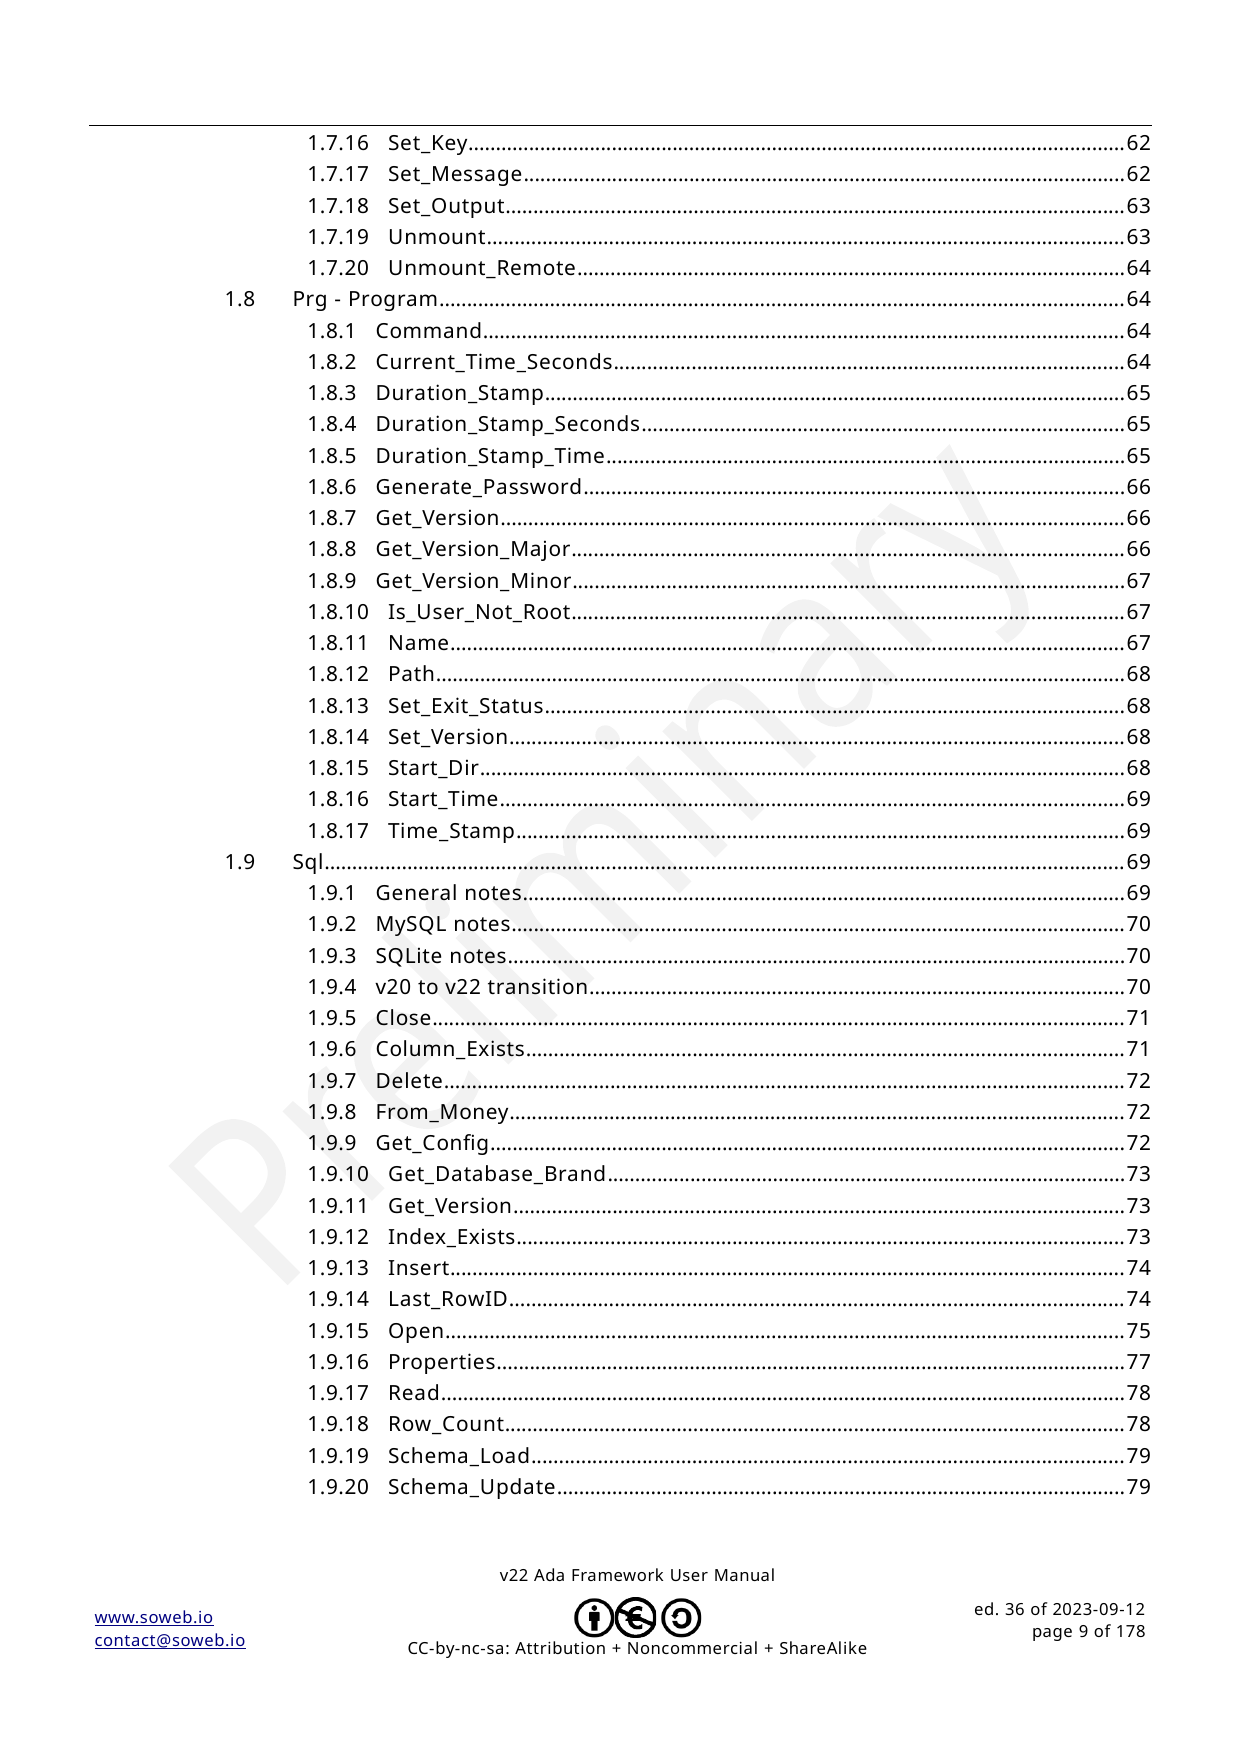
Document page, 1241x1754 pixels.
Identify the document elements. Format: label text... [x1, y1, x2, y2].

text 1.9.1 General notes 69 [307, 876, 517, 907]
text 1.9.16 Properties 77 [307, 1344, 1152, 1376]
text 1.8.15 Start_Dir 68 [307, 751, 711, 782]
text 1.9.8 From_Money 72 [396, 1094, 455, 1110]
text 1.8.17 Time_Stamp 69 [307, 813, 576, 844]
text 1.8.13 Set_Exit_Status 68 [307, 688, 701, 719]
text 1.8.7 Get_Version 66 [307, 501, 975, 532]
text 1.8.13 Set_Exit_Status 68 [701, 700, 753, 719]
text 1.8.12 Path 68 [872, 657, 1152, 688]
text 1.9 Sql 69 [224, 844, 564, 876]
text 1.9.4 v20 to v22 transition 70 [440, 969, 517, 1001]
text 1.8.5 Duration_Stamp_Time 65 [307, 438, 1152, 469]
text 1.9.9 Get_Config 72 [327, 1126, 1152, 1157]
text 1.9 Sql 69 [576, 844, 660, 876]
text 1.9.5 Close 71 [472, 1001, 1152, 1032]
text 1.9.3 SQLite notes 70 [482, 938, 559, 969]
text 1.9.2 MySQL notes 70 [621, 907, 1152, 938]
text 1.9.4 v20 to v22 transition 70 [513, 969, 1152, 1001]
text 1.8.13 Set_Exit_Status 68 [858, 688, 1152, 719]
text 1.8.8 Get_Version_Major 66 [950, 532, 988, 554]
text 1.8.17 Time_Stamp 69 [623, 813, 700, 844]
text 1.8.10 Is_User_Not_Root 67 [307, 594, 891, 626]
text 1.9.3 SQLite notes 70 [409, 938, 485, 969]
text 1.9.8 From_Money 72 [447, 1094, 1152, 1126]
text 1.8.14 Set_Version 68 [780, 719, 1152, 751]
text 1.9.17 Read 78 [307, 1376, 1152, 1407]
text 1.9.18 Row_Count 78 [307, 1407, 1152, 1438]
text 1.8.8 Get_Version_Major 66 [996, 532, 1152, 563]
text 1.9.6 Column_Exists 71 [427, 1032, 505, 1063]
text 1.7.16 Set_Key 62 [307, 126, 1152, 157]
text 1.9.7 Delete 72 [396, 1063, 1152, 1094]
text 1.8.9 Get_Version_Minor 67 [870, 563, 1006, 594]
text 1.9.10 Get_Database_Brand 73 [307, 1157, 358, 1188]
text 1.8.3 Duration_Stamp 65 [307, 376, 1152, 407]
text 1.9.4 v20 to v22 transition 70 [307, 969, 443, 1001]
text 1.7.17 Set_Message 62 [307, 157, 1152, 188]
text 1.9.12 Index_Exists 73 [307, 1219, 1152, 1251]
picture [660, 1597, 702, 1638]
text 1.9.1 General notes 69 [591, 876, 1152, 907]
picture [573, 1597, 657, 1638]
text 1.8.15 Start_Dir 68 [710, 751, 1152, 782]
text 1.7.18 Set_Output 63 [307, 188, 1152, 219]
text 1.9.1 General notes 69 [528, 876, 594, 907]
text 1.8.8 Get_Version_Major 66 [307, 532, 859, 563]
text 1.9.6 Column_Exists 71 [371, 1032, 421, 1063]
text 1.8.9 Get_Version_Minor 67 [1012, 563, 1152, 594]
text 1.8.13 Set_Exit_Status 68 [748, 688, 814, 719]
text 1.8.8 Get_Version_Major 66 [870, 532, 970, 563]
text 1.9.7 Delete 72 [307, 1063, 369, 1094]
text 1.8.14 Set_Version 68 [699, 719, 785, 751]
text 1.9.7 Delete 72 [373, 1063, 401, 1076]
text 1.9.20 Schema_Update 79 [307, 1469, 1152, 1501]
text 1.8.7 Get_Version 66 [980, 501, 1152, 532]
text 1.8.16 Start_Time 69 [740, 782, 1152, 813]
text 1.9.3 SQLite notes 70 [307, 938, 411, 969]
text 1.9.19 Schema_Load 79 [307, 1438, 1152, 1469]
text 1.8.9 Get_Version_Minor 67 [307, 563, 859, 594]
text 1.8.10 Is_User_Not_Root 67 [1026, 594, 1152, 626]
text 1.8 Prg - Program 64 [224, 282, 1152, 313]
text 1.9.5 Close 71 [307, 1001, 474, 1032]
text 1.9.15 Open 75 [307, 1313, 1152, 1344]
text 1.9.8 From_Money 72 [322, 1094, 408, 1126]
text 1.9.10 Get_Database_Brand 73 [355, 1157, 1152, 1188]
text 1.8.17 Time_Stamp 69 [577, 824, 628, 844]
text 1.9.9 Get_Config 72 [307, 1137, 327, 1157]
text 1.8.2 Current_Time_Seconds 64 [307, 344, 1152, 376]
text 1.8.17 Time_Stamp 69 [697, 813, 1152, 844]
text 1.8.6 Generate_Password 66 [963, 469, 1152, 501]
text 1.8.12 Path 68 [815, 657, 860, 688]
text 1.9.6 Column_Exists 71 [503, 1032, 1152, 1063]
text 1.9.2 MySQL notes 70 [307, 907, 528, 938]
text 1.9.3 SQLite notes 70 [556, 938, 1152, 969]
text 1.9 Sql 69 [656, 844, 1152, 876]
text 1.8.12 Path 68 [307, 657, 809, 688]
text 1.7.19 Unmount 63 [307, 219, 1152, 251]
text 1.8.16 Start_Time 69 [666, 782, 742, 813]
text 1.8.16 Start_Time 69 [307, 782, 669, 813]
text 1.9.14 Last_RowID 74 [307, 1282, 1152, 1313]
text 1.8.10 Is_User_Not_Root 67 [887, 594, 1010, 626]
text 1.8.11 Name 67 [307, 626, 829, 657]
text 1.8.13 Set_Exit_Status 68 [816, 688, 859, 707]
text 1.9.2 MySQL notes 70 [531, 907, 625, 938]
text 1.8.14 Set_Version 68 [307, 719, 686, 751]
text 1.9.13 Insert 74 [307, 1251, 1152, 1282]
text 1.8.11 Name 67 [847, 626, 1152, 657]
text 1.9.11 Get_Version 73 [307, 1188, 1152, 1219]
text 1.8.6 Generate_Password 66 [307, 469, 958, 501]
text 1.9.6 Column_Exists 71 [307, 1032, 359, 1063]
text 1.8.4 Duration_Stamp_Seconds 65 [307, 407, 1152, 438]
text 1.8.1 Command 64 [307, 313, 1152, 344]
text 1.7.20 Unmount_Remote 64 [307, 251, 1152, 282]
